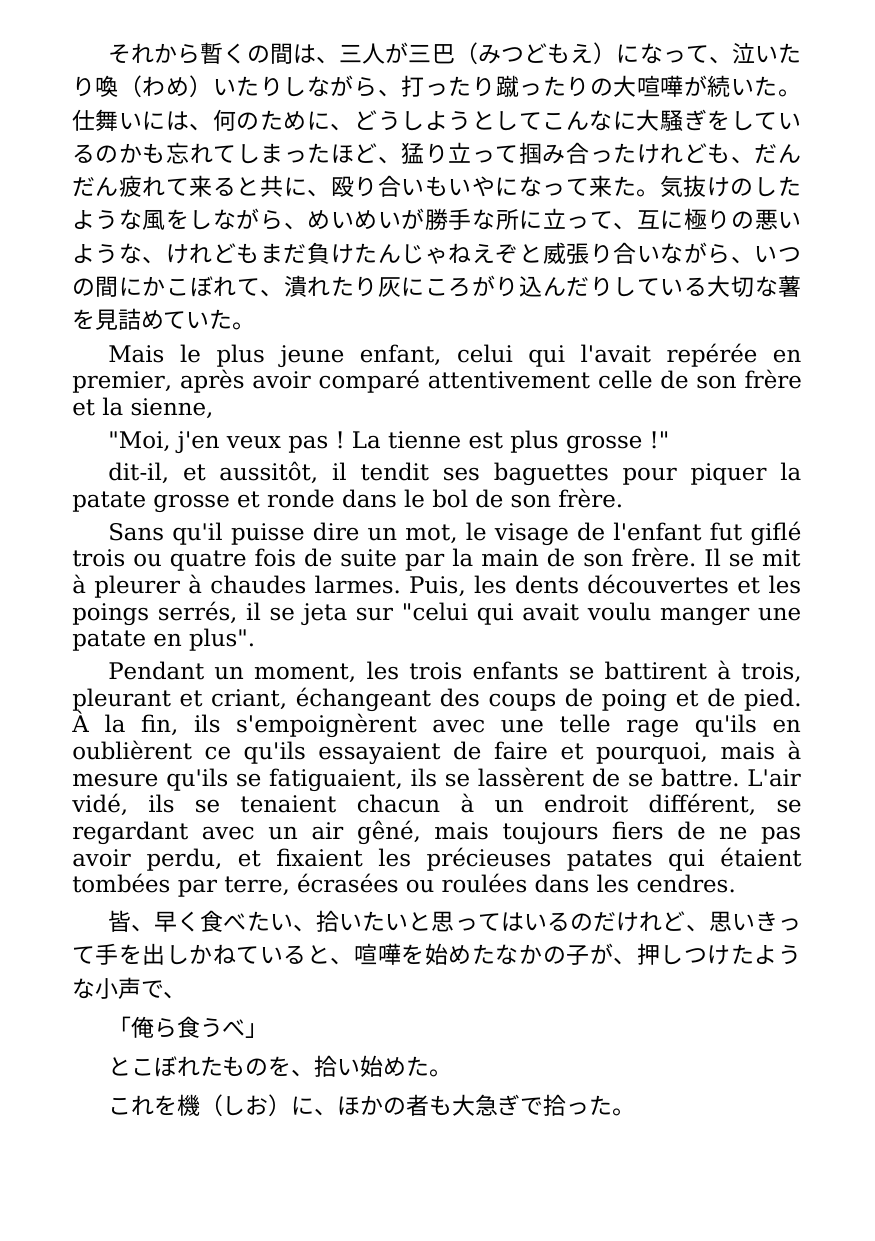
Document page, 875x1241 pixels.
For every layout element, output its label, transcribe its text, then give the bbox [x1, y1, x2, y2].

text 皆、早く食べたい、拾いたいと思ってはいるのだけれど、思いきって手を出しかねていると、喧嘩を始めたなかの子が、押しつけたような小声で、 [72, 904, 802, 1004]
text それから暫くの間は、三人が三巴（みつどもえ）になって、泣いたり喚（わめ）いたりしながら、打ったり蹴ったりの大喧嘩が続いた。仕舞いには、何のために、どうしようとしてこんなに大騒ぎをしているのかも忘れてしまったほど、猛り立って掴み合ったけれども、だんだん疲れて来ると共に、殴り合いもいやになって来た。気抜けのしたような風をしながら、めいめいが勝手な所に立って、互に極りの悪いような、けれどもまだ負けたんじゃねえぞと威張り合いながら、いつの間にかこぼれて、潰れたり灰にころがり込んだりしている大切な薯を見詰めていた。 [72, 36, 802, 335]
text Mais le plus jeune enfant, celui qui l'avait repérée en premier, après avoir comparé attentivement celle de son frère et la sienne, [72, 341, 802, 421]
text Pendant un moment, les trois enfants se battirent à trois, pleurant et criant, échangeant des coups de poing et de pied. À la fin, ils s'empoignèrent avec une telle rage qu'ils en oublièrent ce qu'ils essayaient de faire et pourquoi, mais à mesure qu'ils se fatiguaient, ils se lassèrent de se battre. L'air vidé, ils se tenaient chacun à un endroit différent, se regardant avec un air gêné, mais toujours fiers de ne pas avoir perdu, et fixaient les précieuses patates qui étaient tombées par terre, écrasées ou roulées dans les cendres. [72, 658, 802, 898]
text とこぼれたものを、拾い始めた。 [72, 1049, 802, 1082]
text dit-il, et aussitôt, il tendit ses baguettes pour piquer la patate grosse et ronde dans le bol de son frère. [72, 459, 802, 513]
text これを機（しお）に、ほかの者も大急ぎで拾った。 [72, 1088, 802, 1121]
text Sans qu'il puisse dire un mot, le visage de l'enfant fut giflé trois ou quatre fois de suite par la main de son frère. Il se mit à pleurer à chaudes larmes. Puis, les dents découvertes et les poings serrés, il se jeta sur "celui qui avait voulu manger une patate en plus". [72, 519, 802, 652]
text 「俺ら食うべ」 [72, 1010, 802, 1043]
text "Moi, j'en veux pas ! La tienne est plus grosse !" [72, 427, 802, 454]
